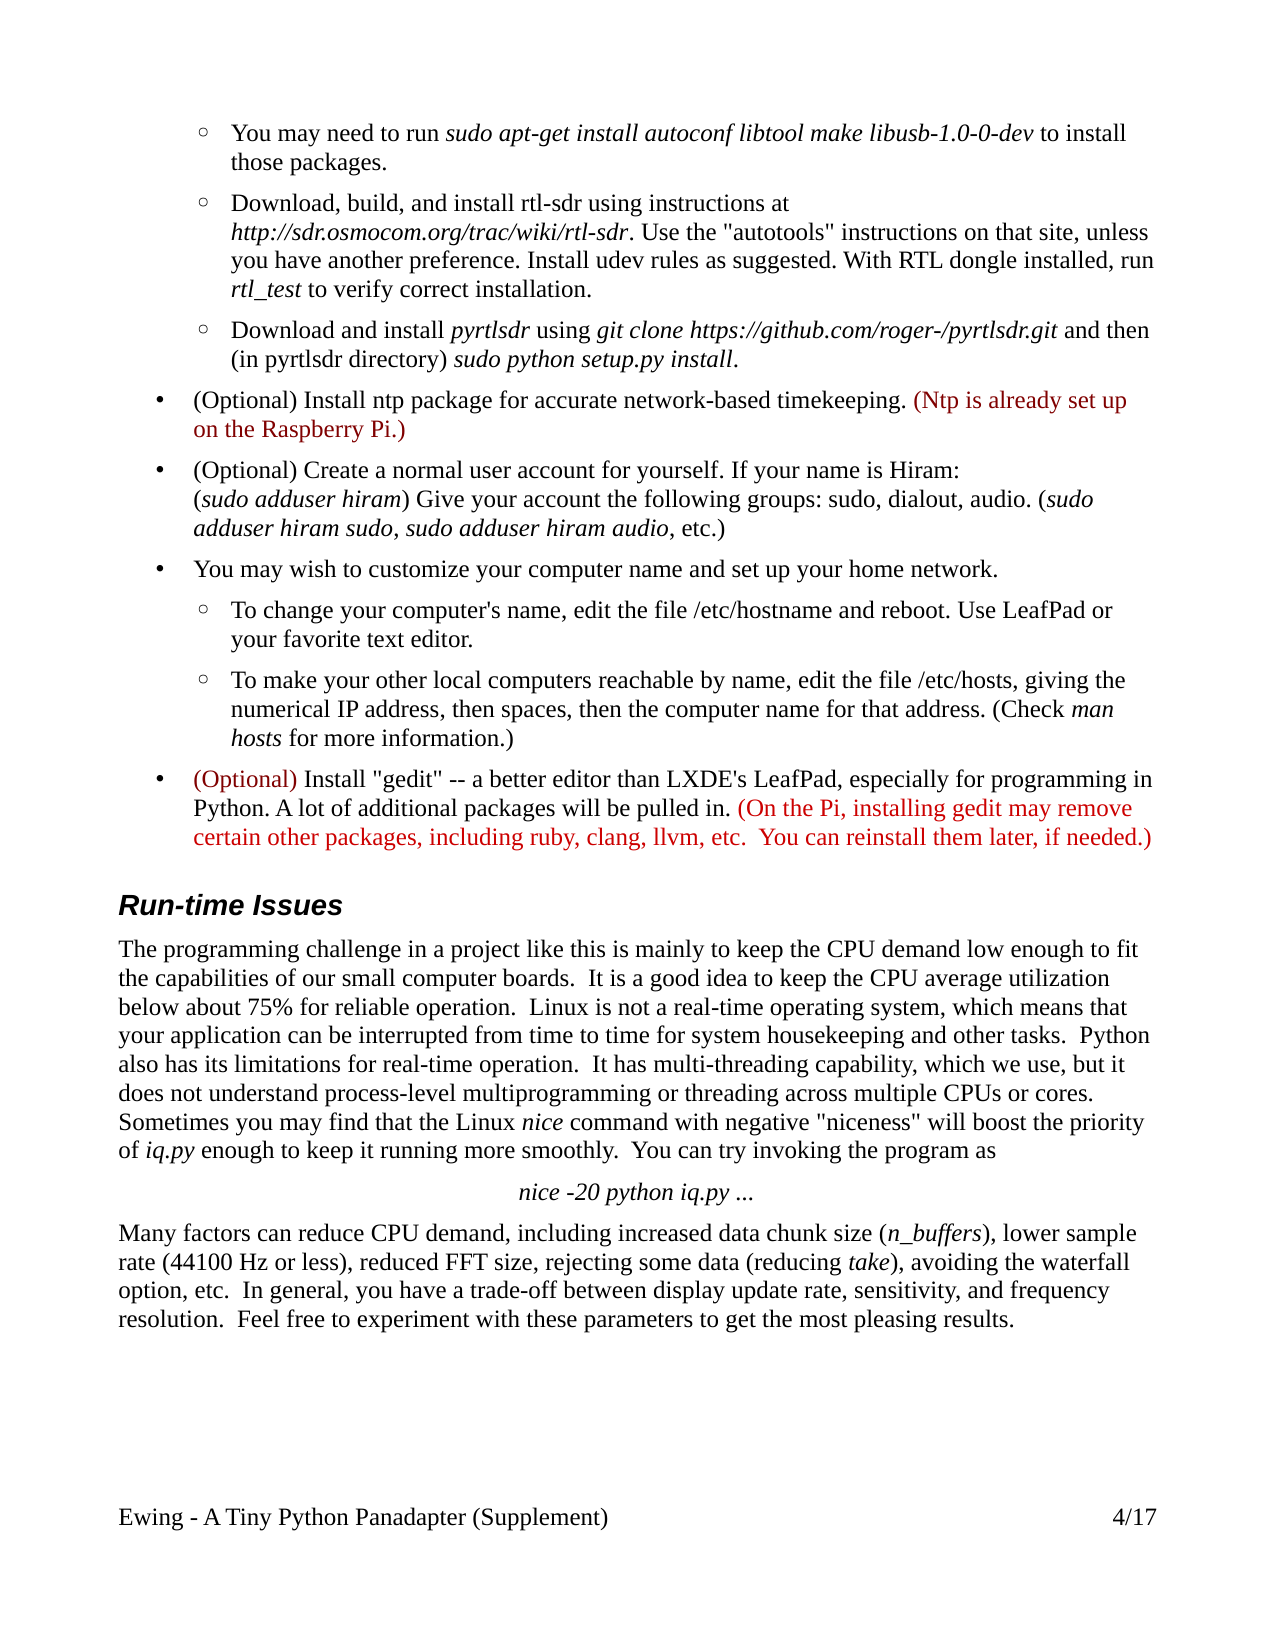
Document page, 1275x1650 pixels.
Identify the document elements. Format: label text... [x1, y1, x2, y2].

list (Optional) Create a normal user account for yourself. If your name is Hiram: (sudo adduser hiram) Give your account the following groups: sudo, dialout, audio. (sudo adduser hiram sudo, sudo adduser hiram audio, etc.) [156, 456, 1157, 542]
subtitle Run-time Issues [118, 888, 1157, 922]
list You may wish to customize your computer name and set up your home network. [156, 554, 1157, 583]
list (Optional) Install "gedit" -- a better editor than LXDE's LeafPad, especially for programming in Python. A lot of additional packages will be pulled in. (On the Pi, installing gedit may remove certain other packages, including ruby, clang, llvm, etc. You can reinstall them later, if needed.) [156, 764, 1157, 851]
list To make your other local computers reachable by name, edit the file /etc/hosts, giving the numerical IP address, then spaces, then the computer name for that address. (Check man hosts for more information.) [193, 666, 1157, 752]
text nice -20 python iq.py ... [118, 1177, 1157, 1205]
list (Optional) Install ntp package for accurate network-based timekeeping. (Ntp is already set up on the Raspberry Pi.) [156, 386, 1157, 443]
list Download, build, and install rtl-sdr using instructions at http://sdr.osmocom.org/trac/wiki/rtl-sdr. Use the "autotools" instructions on that site, unless you have another preference. Install udev rules as suggested. With RTL dongle installed, run rtl_test to verify correct installation. [193, 188, 1157, 303]
text The programming challenge in a project like this is mainly to keep the CPU demand low enough to fit the capabilities of our small computer boards. It is a good idea to keep the CPU average utilization below about 75% for reliable operation. Linux is not a real-time operating system, which means that your application can be interrupted from time to time for system housekeeping and other tasks. Python also has its limitations for real-time operation. It has multi-threading capability, which we use, but it does not understand process-level multiprogramming or threading across multiple CPUs or cores. Sometimes you may find that the Linux nice command with negative "niceness" will boost the priority of iq.py enough to keep it running more smoothly. You can try invoking the program as [118, 934, 1157, 1164]
list You may need to run sudo apt-get install autoconf libtool make libusb-1.0-0-dev to install those packages. [193, 118, 1157, 176]
list Download and install pyrtlsdr using git clone https://github.com/roger-/pyrtlsdr.git and then (in pyrtlsdr directory) sudo python setup.py install. [193, 316, 1157, 373]
text Many factors can reduce CPU demand, including increased data chunk size (n_buffers), lower sample rate (44100 Hz or less), reduced FFT size, rejecting some data (reducing take), avoiding the waterfall option, etc. In general, you have a trade-off between display update rate, sensitivity, and frequency resolution. Feel free to experiment with these parameters to get the most pleasing results. [118, 1218, 1157, 1333]
list To change your computer's name, edit the file /etc/hostname and reboot. Use LeafPad or your favorite text editor. [193, 596, 1157, 653]
